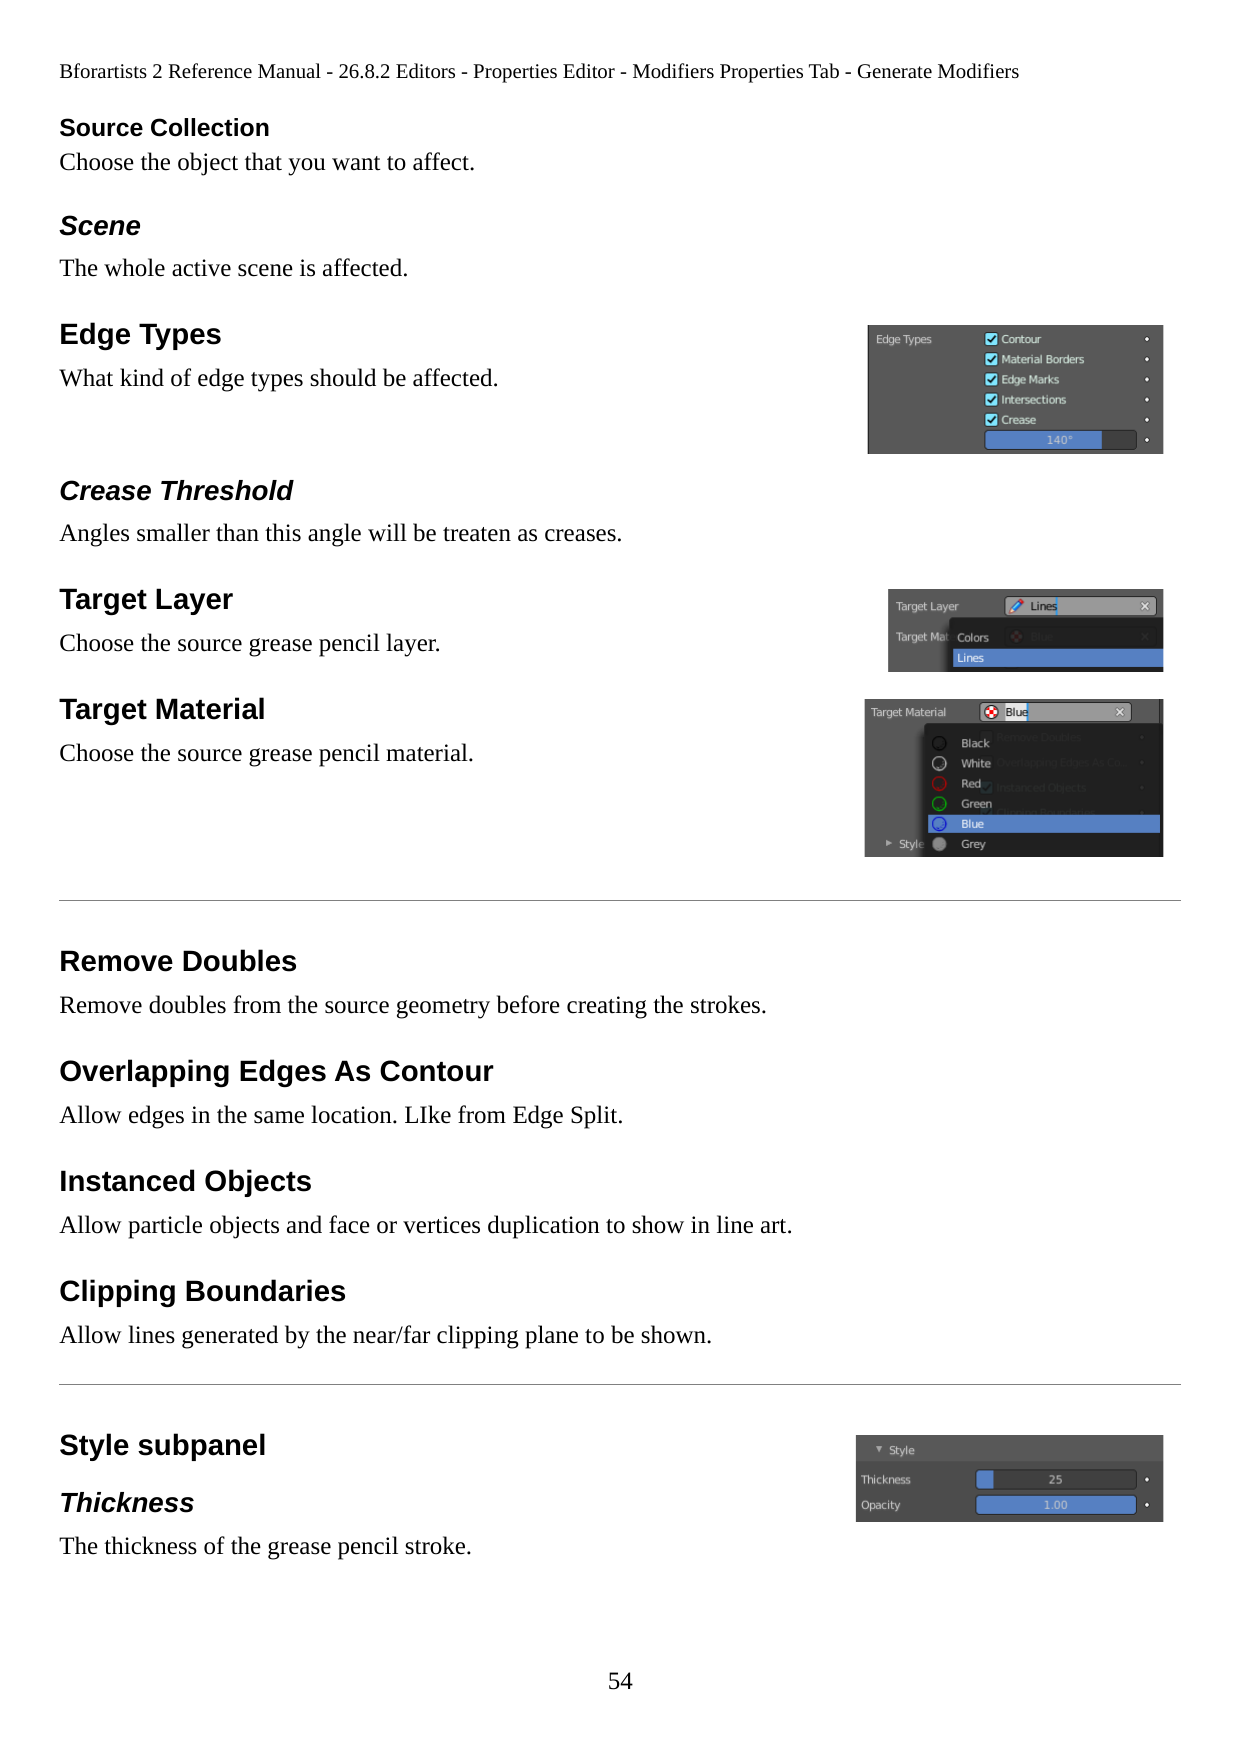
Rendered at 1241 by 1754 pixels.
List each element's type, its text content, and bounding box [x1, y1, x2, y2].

text Allow particle objects and face or vertices duplication to show in line art. [59, 1210, 1181, 1239]
text Choose the source grease pencil layer. [59, 628, 888, 657]
text What kind of edge types should be affected. [59, 363, 867, 392]
subtitle Scene [59, 209, 1181, 241]
picture [864, 699, 1164, 857]
text The thickness of the grease pencil stroke. [59, 1531, 1181, 1559]
subtitle Style subpanel [59, 1428, 1181, 1461]
picture [855, 1435, 1164, 1522]
subtitle Remove Doubles [59, 944, 1181, 978]
subtitle Clipping Boundaries [59, 1274, 1181, 1307]
subtitle Source Collection [59, 113, 1181, 141]
text The whole active scene is affected. [59, 253, 1181, 282]
subtitle Thickness [59, 1486, 855, 1518]
picture [888, 589, 1164, 672]
text Choose the object that you want to affect. [59, 147, 1181, 176]
subtitle Crease Threshold [59, 474, 1181, 506]
subtitle Overlapping Edges As Contour [59, 1054, 1181, 1088]
subtitle Target Material [59, 692, 1181, 726]
text Choose the source grease pencil material. [59, 738, 864, 767]
subtitle Edge Types [59, 317, 1181, 351]
subtitle Target Layer [59, 582, 1181, 616]
text Angles smaller than this angle will be treaten as creases. [59, 518, 1181, 547]
subtitle Instanced Objects [59, 1164, 1181, 1197]
text Allow edges in the same location. LIke from Edge Split. [59, 1100, 1181, 1129]
text Allow lines generated by the near/far clipping plane to be shown. [59, 1320, 1181, 1349]
picture [867, 325, 1164, 454]
text Remove doubles from the source geometry before creating the strokes. [59, 990, 1181, 1019]
subtitle [1164, 1486, 1181, 1518]
